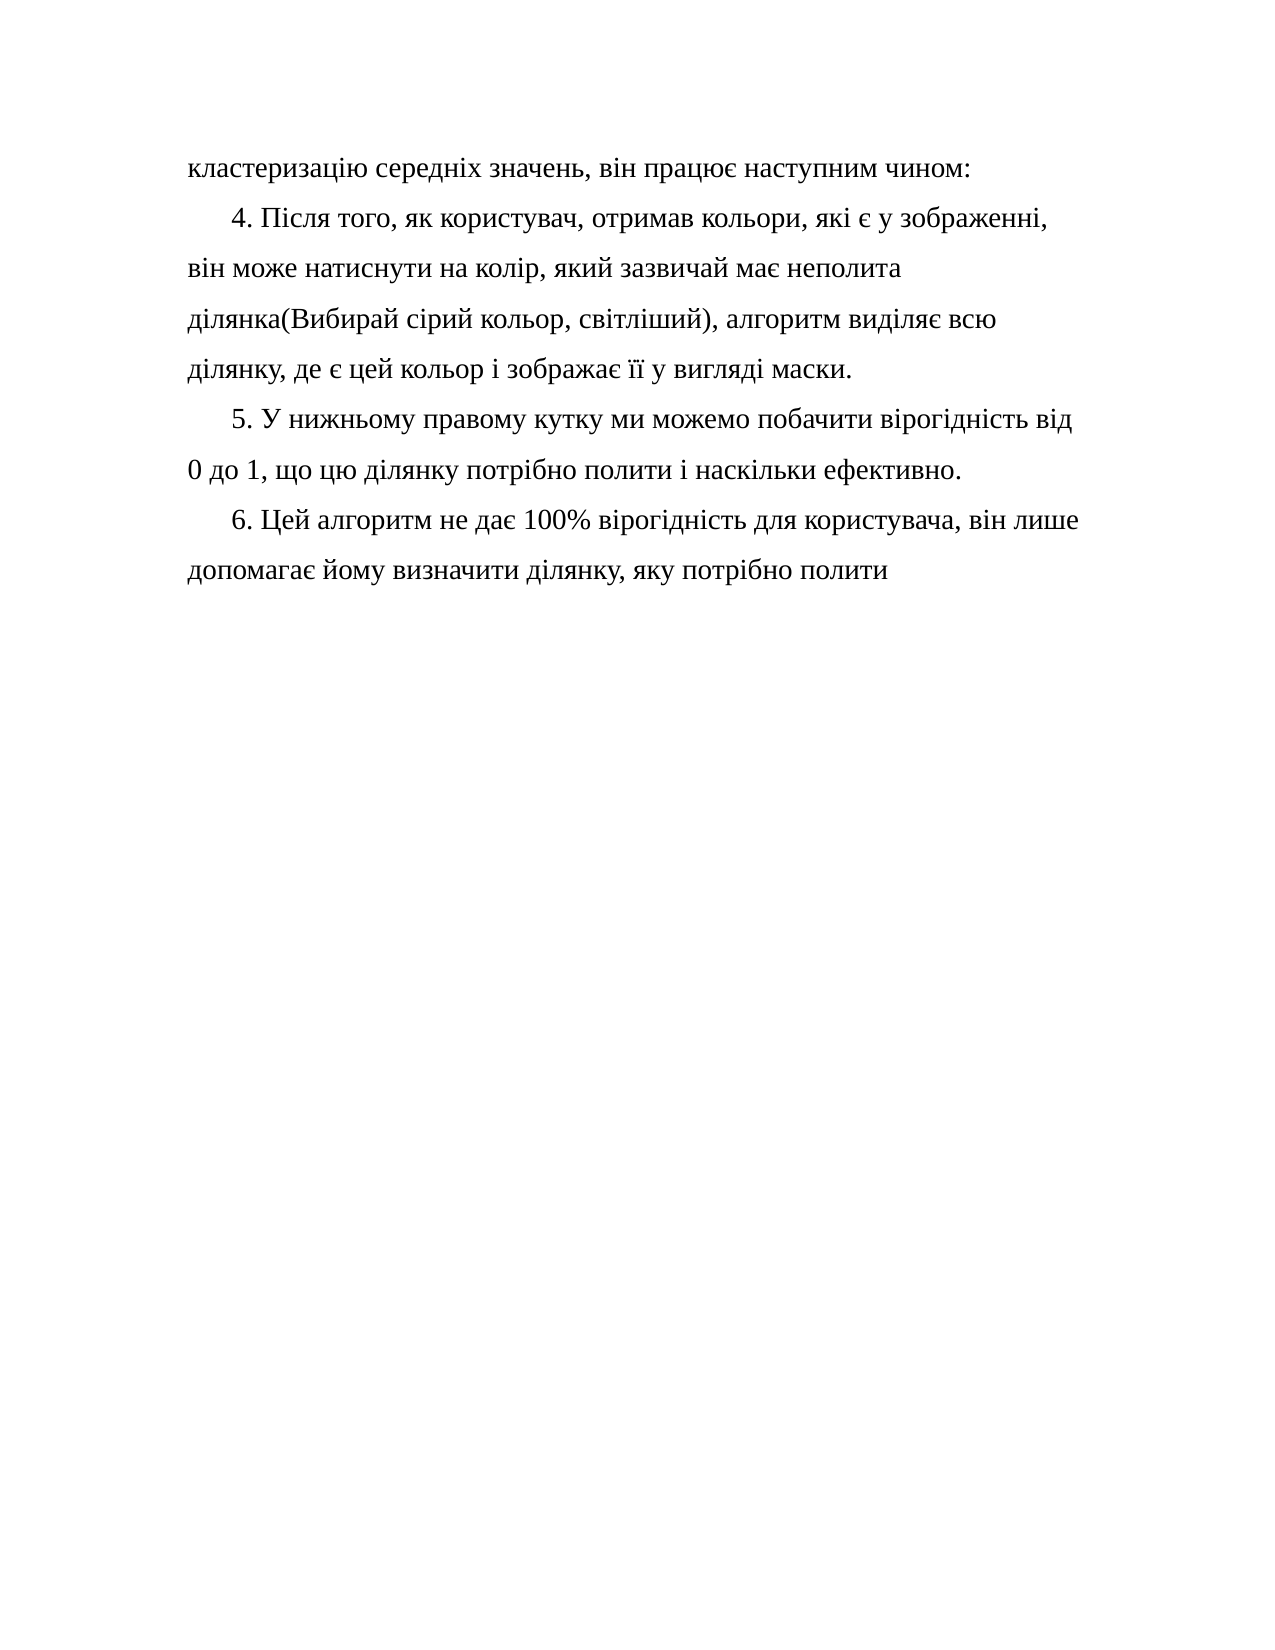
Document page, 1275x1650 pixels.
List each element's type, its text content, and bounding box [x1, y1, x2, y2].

text кластеризацію середніх значень, він працює наступним чином: [187, 150, 1087, 183]
text 4. Після того, як користувач, отримав кольори, які є у зображенні, він може натиснути на колір, який зазвичай має неполита ділянка(Вибирай сірий кольор, світліший), алгоритм виділяє всю ділянку, де є цей кольор і зображає її у вигляді маски. [187, 200, 1087, 385]
text 5. У нижньому правому кутку ми можемо побачити вірогідність від 0 до 1, що цю ділянку потрібно полити і наскільки ефективно. [187, 402, 1087, 485]
text 6. Цей алгоритм не дає 100% вірогідність для користувача, він лише допомагає йому визначити ділянку, яку потрібно полити [187, 502, 1087, 586]
